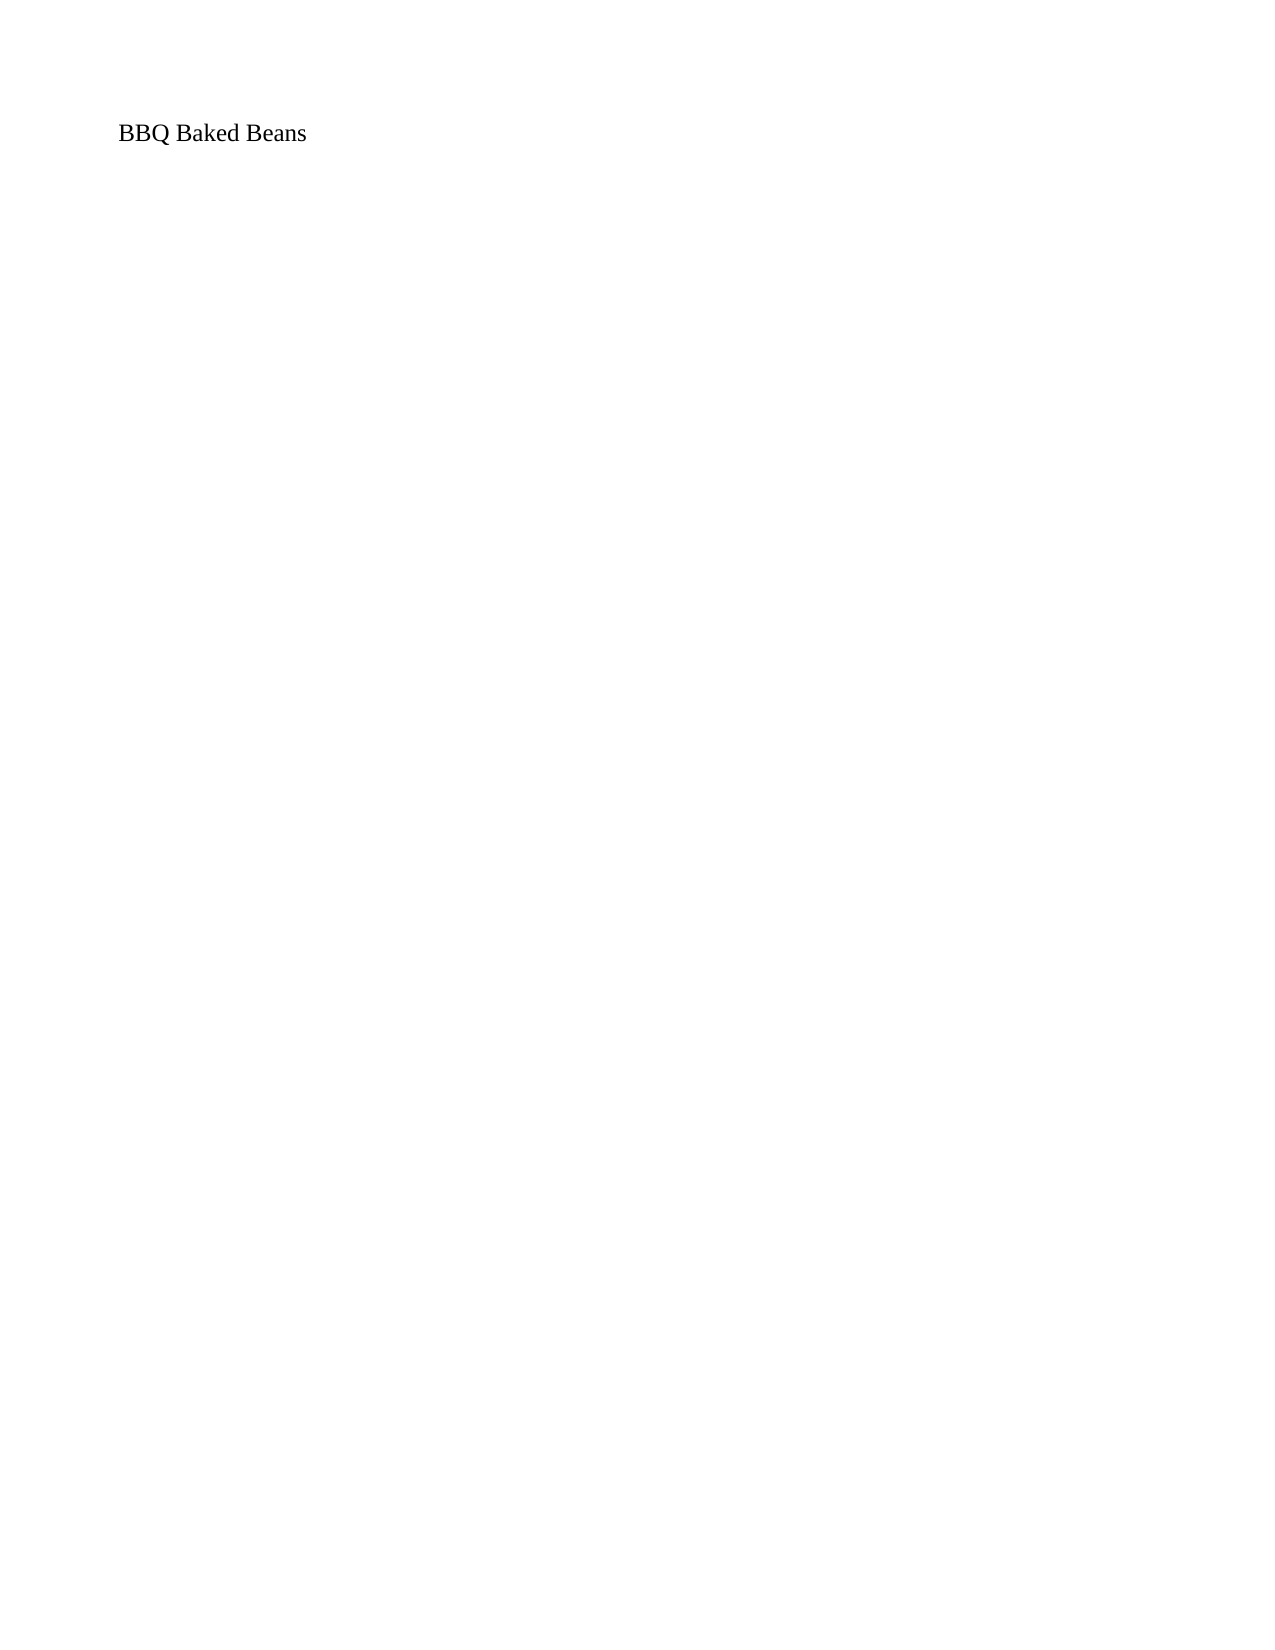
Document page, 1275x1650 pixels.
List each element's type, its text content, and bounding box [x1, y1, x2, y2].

text BBQ Baked Beans [118, 118, 1157, 147]
